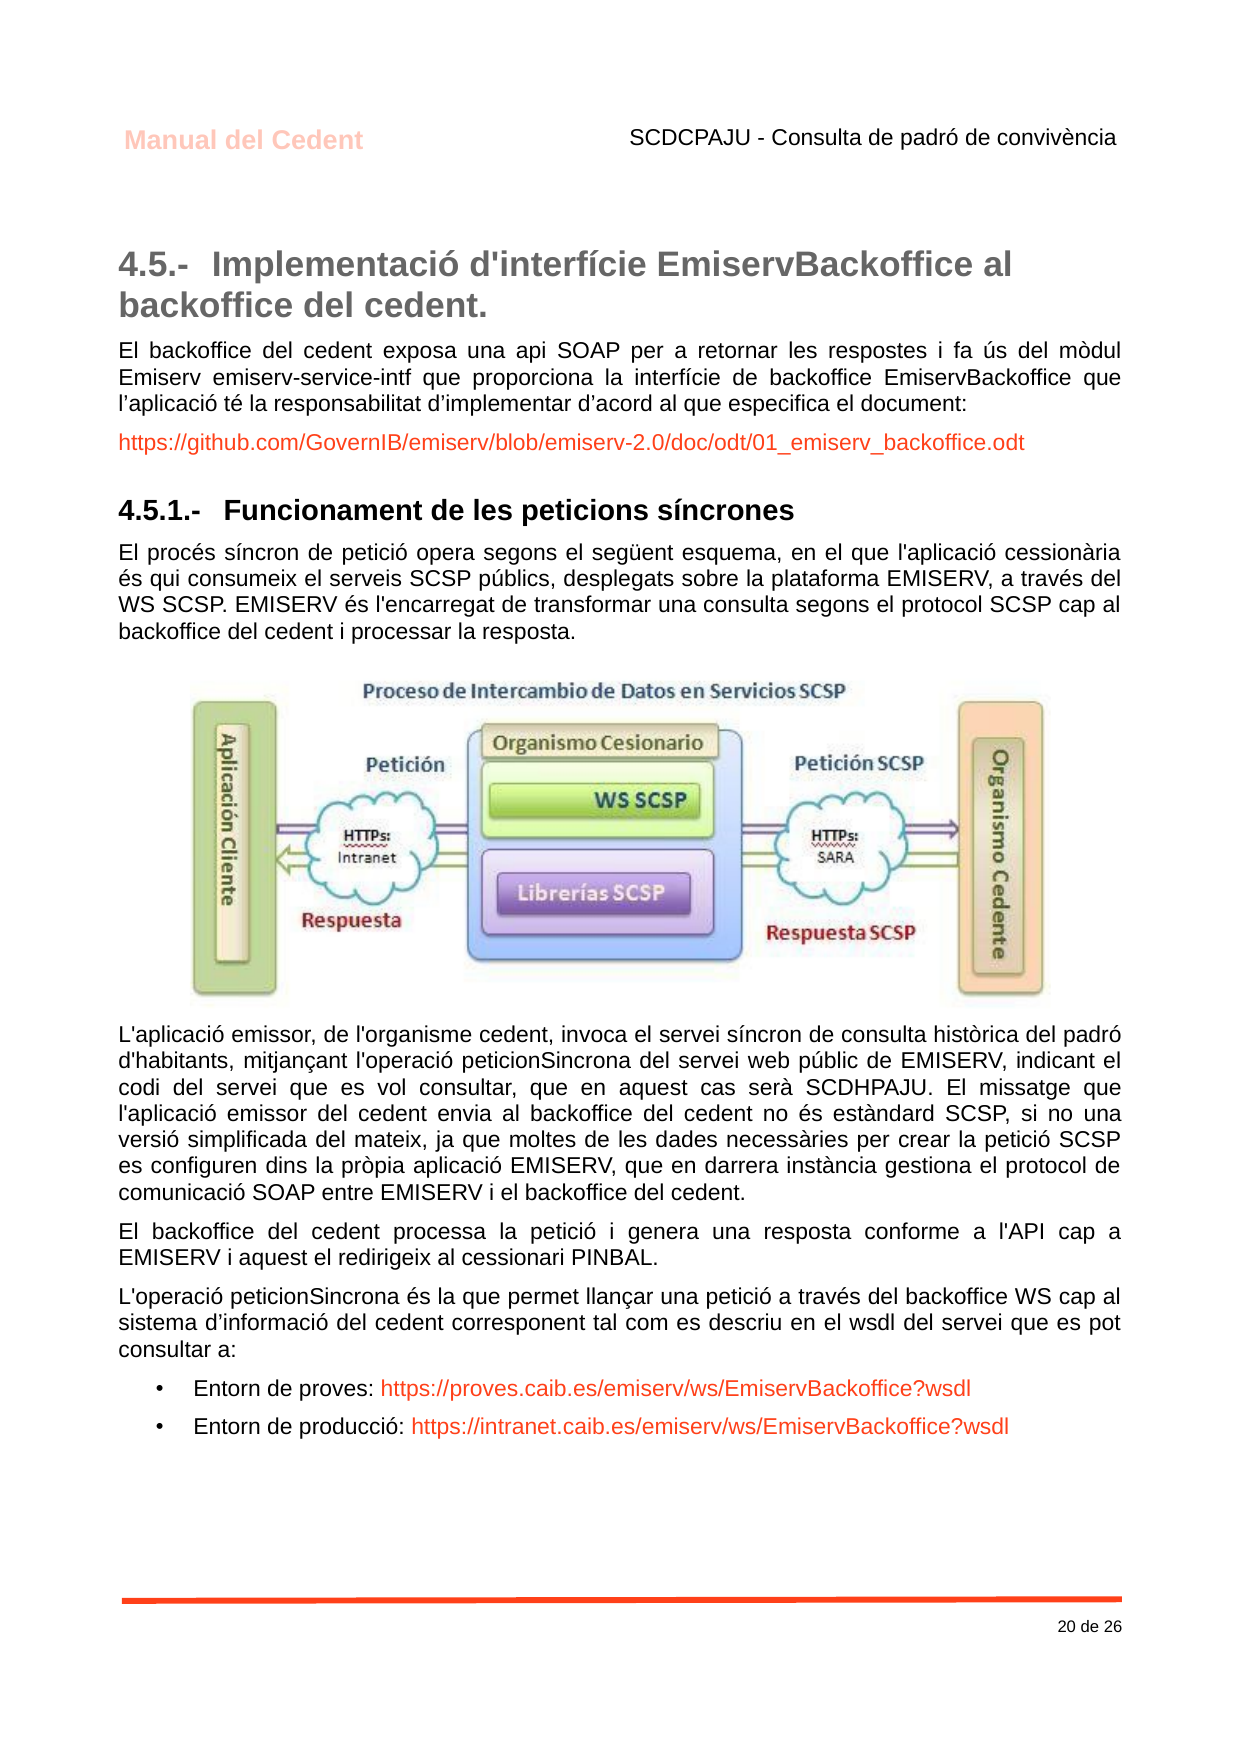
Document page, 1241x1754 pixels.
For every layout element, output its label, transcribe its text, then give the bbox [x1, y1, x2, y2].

text El backoffice del cedent exposa una api SOAP per a retornar les respostes i fa ús del mòdul Emiserv emiserv-service-intf que proporciona la interfície de backoffice EmiservBackoffice que l’aplicació té la responsabilitat d’implementar d’acord al que especifica el document: [118, 337, 1122, 416]
text https://github.com/GovernIB/emiserv/blob/emiserv-2.0/doc/odt/01_emiserv_backoffice.odt [118, 429, 1122, 455]
list Entorn de producció: https://intranet.caib.es/emiserv/ws/EmiservBackoffice?wsdl [156, 1413, 1122, 1440]
picture [189, 656, 1051, 1009]
text El backoffice del cedent processa la petició i genera una resposta conforme a l'API cap a EMISERV i aquest el redirigeix al cessionari PINBAL. [118, 1218, 1122, 1270]
text L'aplicació emissor, de l'organisme cedent, invoca el servei síncron de consulta històrica del padró d'habitants, mitjançant l'operació peticionSincrona del servei web públic de EMISERV, indicant el codi del servei que es vol consultar, que en aquest cas serà SCDHPAJU. El missatge que l'aplicació emissor del cedent envia al backoffice del cedent no és estàndard SCSP, si no una versió simplificada del mateix, ja que moltes de les dades necessàries per crear la petició SCSP es configuren dins la pròpia aplicació EMISERV, que en darrera instància gestiona el protocol de comunicació SOAP entre EMISERV i el backoffice del cedent. [118, 1021, 1122, 1205]
text L'operació peticionSincrona és la que permet llançar una petició a través del backoffice WS cap al sistema d’informació del cedent corresponent tal com es descriu en el wsdl del servei que es pot consultar a: [118, 1283, 1122, 1362]
text El procés síncron de petició opera segons el següent esquema, en el que l'aplicació cessionària és qui consumeix el serveis SCSP públics, desplegats sobre la plataforma EMISERV, a través del WS SCSP. EMISERV és l'encarregat de transformar una consulta segons el protocol SCSP cap al backoffice del cedent i processar la resposta. [118, 539, 1122, 644]
subtitle Implementació d'interfície EmiservBackoffice al backoffice del cedent. [118, 243, 1122, 325]
subtitle Funcionament de les peticions síncrones [118, 493, 1122, 526]
list Entorn de proves: https://proves.caib.es/emiserv/ws/EmiservBackoffice?wsdl [156, 1374, 1122, 1401]
